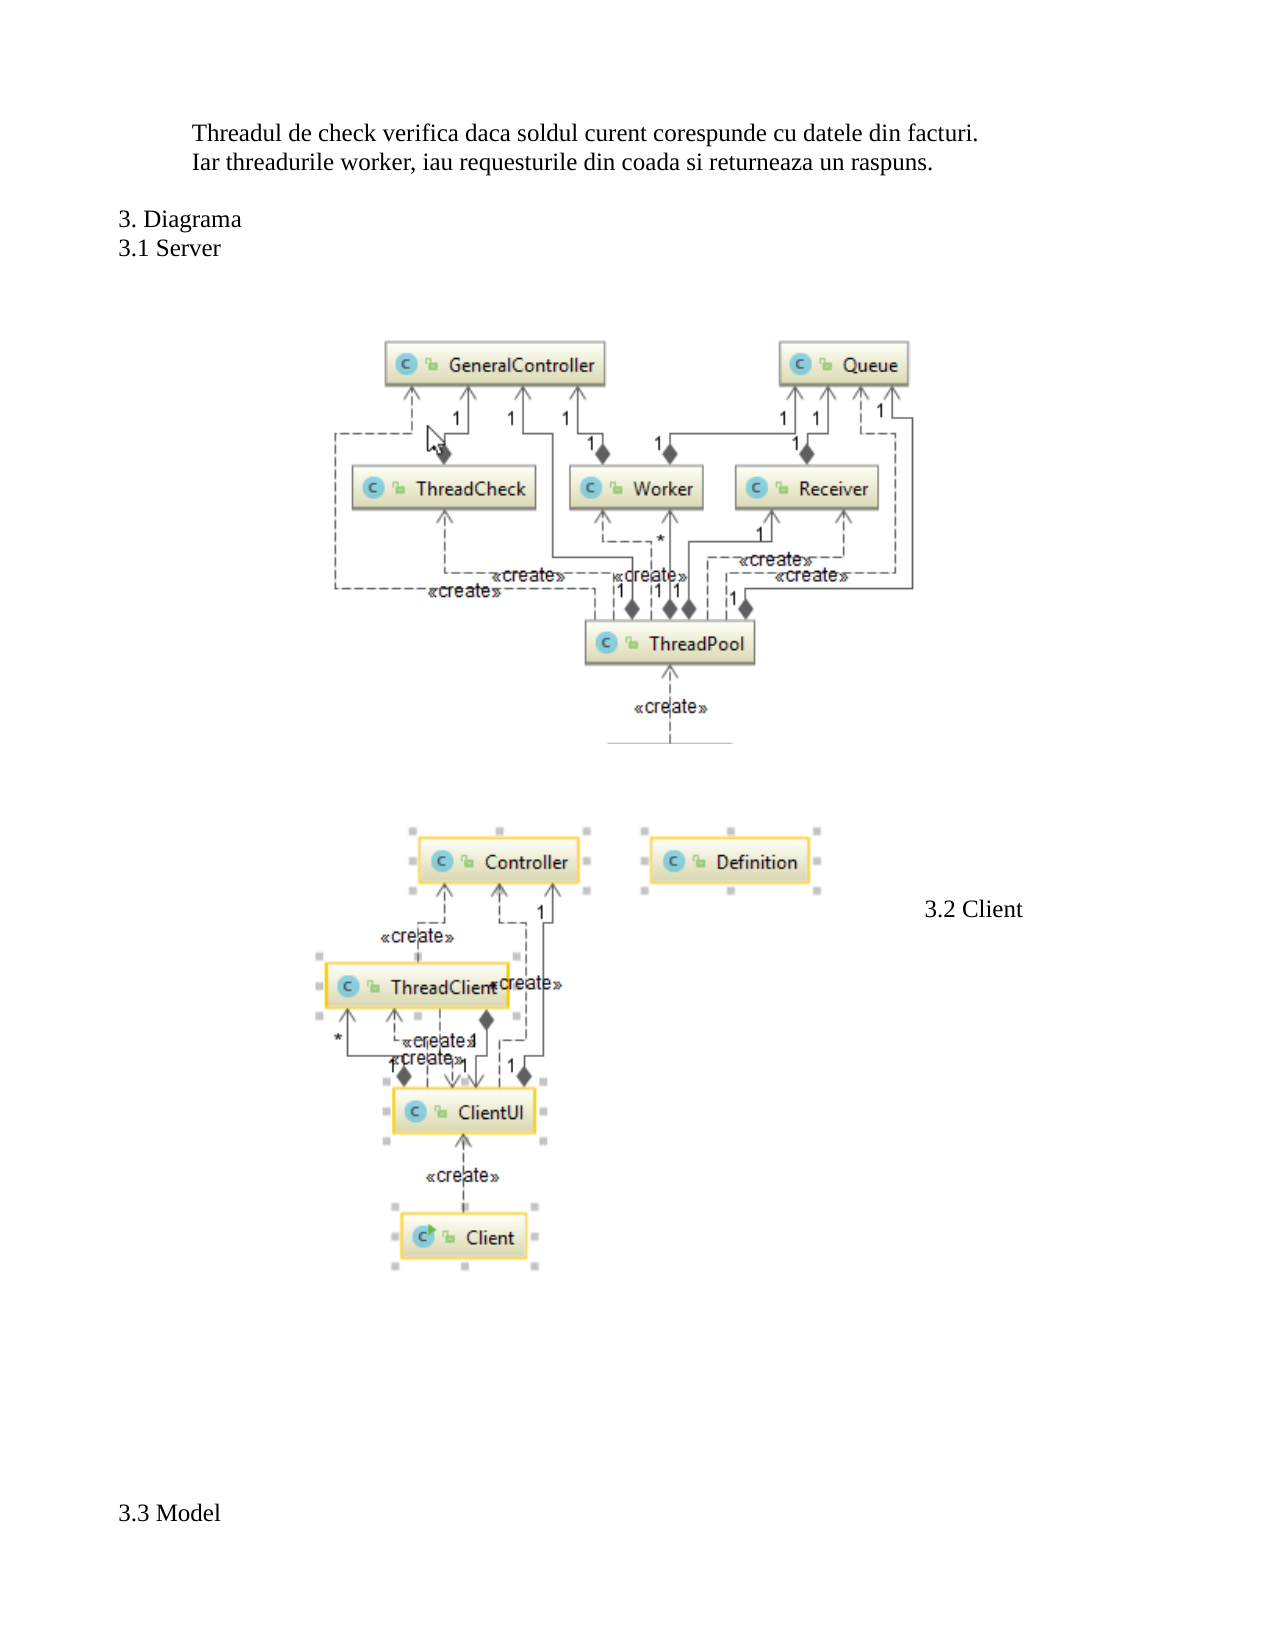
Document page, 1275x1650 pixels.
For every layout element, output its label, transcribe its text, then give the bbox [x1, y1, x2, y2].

text 3.1 Server [118, 233, 1157, 262]
text [118, 894, 228, 923]
text 3.3 Model [118, 1498, 1157, 1527]
picture [228, 261, 1009, 1395]
text 3. Diagrama [118, 204, 1157, 233]
text 3.2 Client [925, 894, 1157, 923]
text Threadul de check verifica daca soldul curent corespunde cu datele din facturi. [118, 118, 1157, 147]
text Iar threadurile worker, iau requesturile din coada si returneaza un raspuns. [118, 147, 1157, 176]
